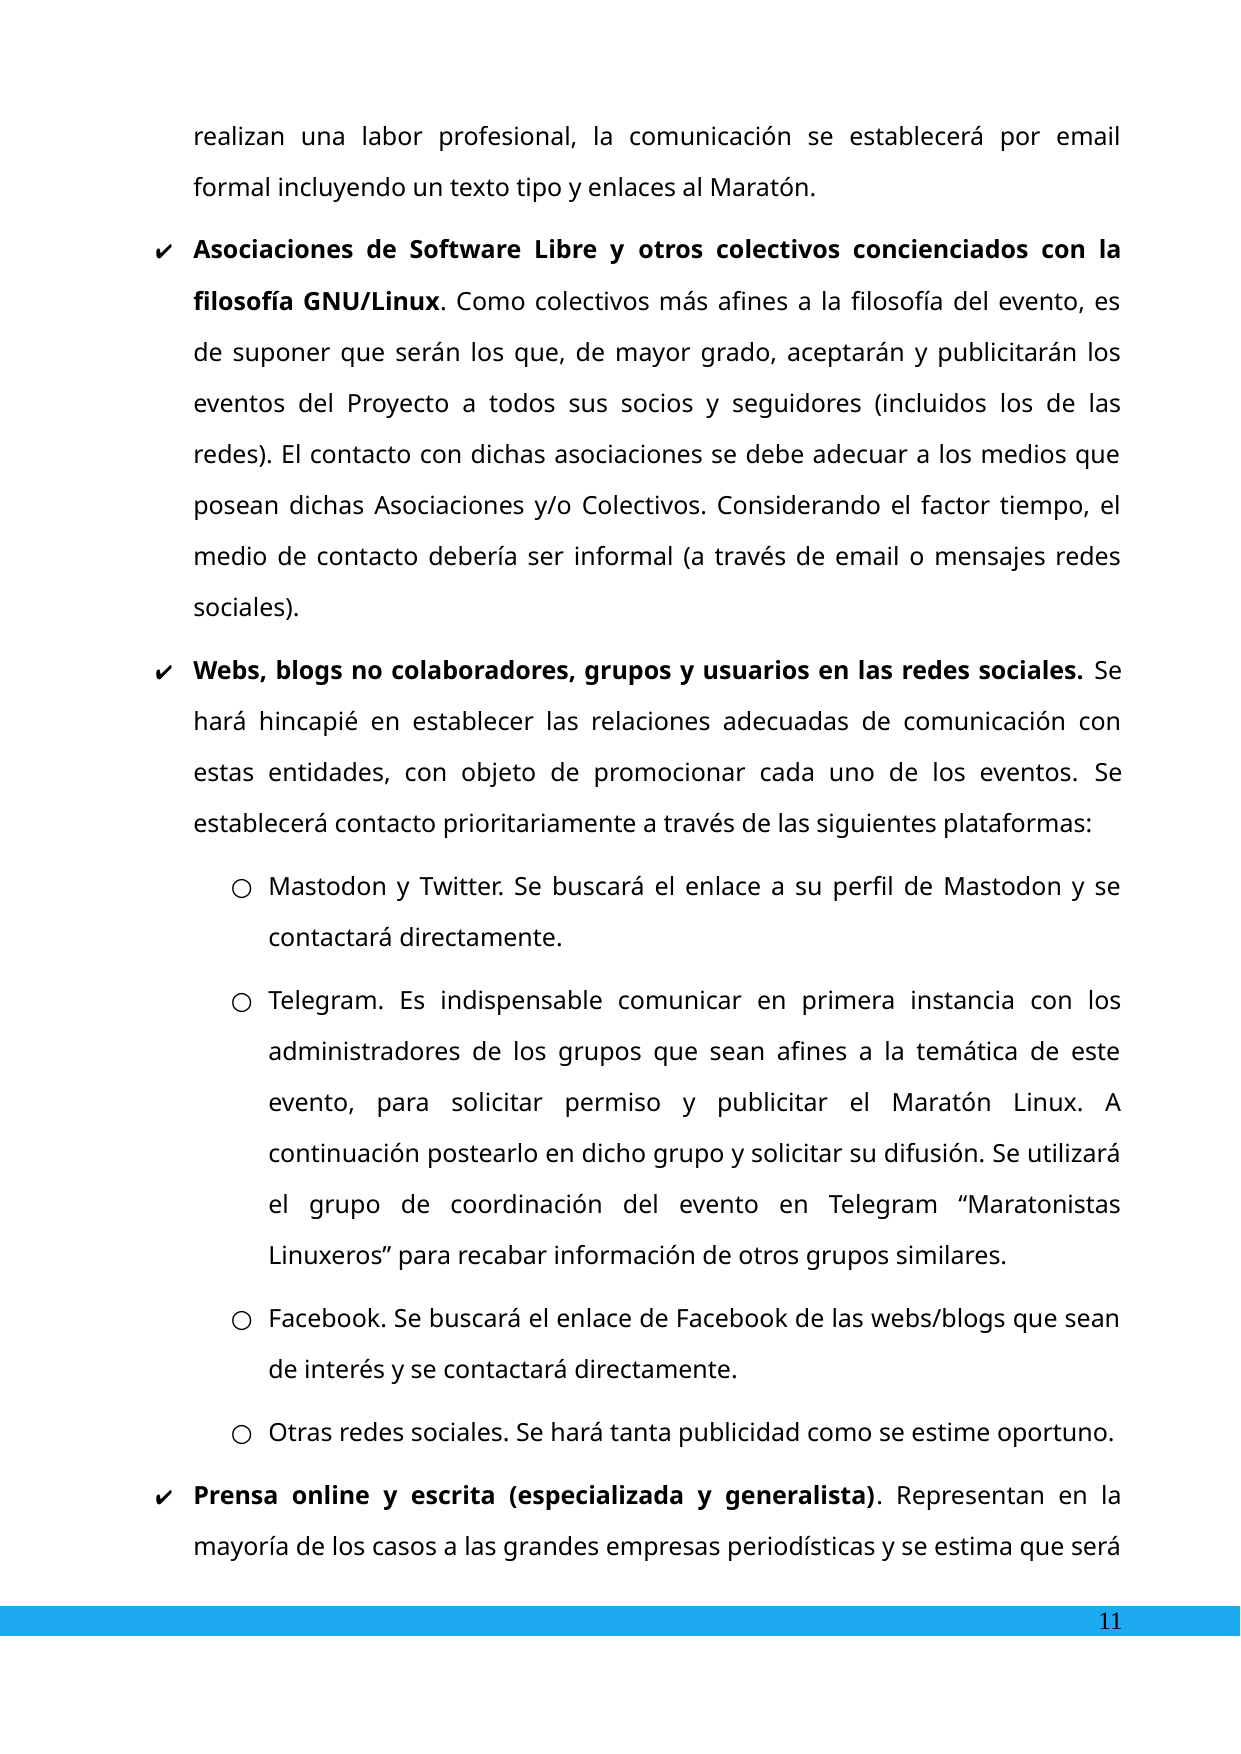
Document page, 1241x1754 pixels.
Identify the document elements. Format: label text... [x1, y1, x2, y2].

list Mastodon y Twitter. Se buscará el enlace a su perfil de Mastodon y se contactará directamente. [231, 868, 1122, 953]
picture [0, 1606, 1241, 1636]
list Otras redes sociales. Se hará tanta publicidad como se estime oportuno. [231, 1414, 1122, 1448]
list Prensa online y escrita (especializada y generalista). Representan en la mayoría de los casos a las grandes empresas periodísticas y se estima que será [156, 1477, 1122, 1562]
list realizan una labor profesional, la comunicación se establecerá por email formal incluyendo un texto tipo y enlaces al Maratón. [156, 118, 1122, 203]
list Asociaciones de Software Libre y otros colectivos concienciados con la filosofía GNU/Linux. Como colectivos más afines a la filosofía del evento, es de suponer que serán los que, de mayor grado, aceptarán y publicitarán los eventos del Proyecto a todos sus socios y seguidores (incluidos los de las redes). El contacto con dichas asociaciones se debe adecuar a los medios que posean dichas Asociaciones y/o Colectivos. Considerando el factor tiempo, el medio de contacto debería ser informal (a través de email o mensajes redes sociales). [156, 232, 1122, 623]
list Webs, blogs no colaboradores, grupos y usuarios en las redes sociales. Se hará hincapié en establecer las relaciones adecuadas de comunicación con estas entidades, con objeto de promocionar cada uno de los eventos. Se establecerá contacto prioritariamente a través de las siguientes plataformas: [156, 652, 1122, 839]
list Telegram. Es indispensable comunicar en primera instancia con los administradores de los grupos que sean afines a la temática de este evento, para solicitar permiso y publicitar el Maratón Linux. A continuación postearlo en dicho grupo y solicitar su difusión. Se utilizará el grupo de coordinación del evento en Telegram “Maratonistas Linuxeros” para recabar información de otros grupos similares. [231, 982, 1122, 1272]
list Facebook. Se buscará el enlace de Facebook de las webs/blogs que sean de interés y se contactará directamente. [231, 1300, 1122, 1386]
